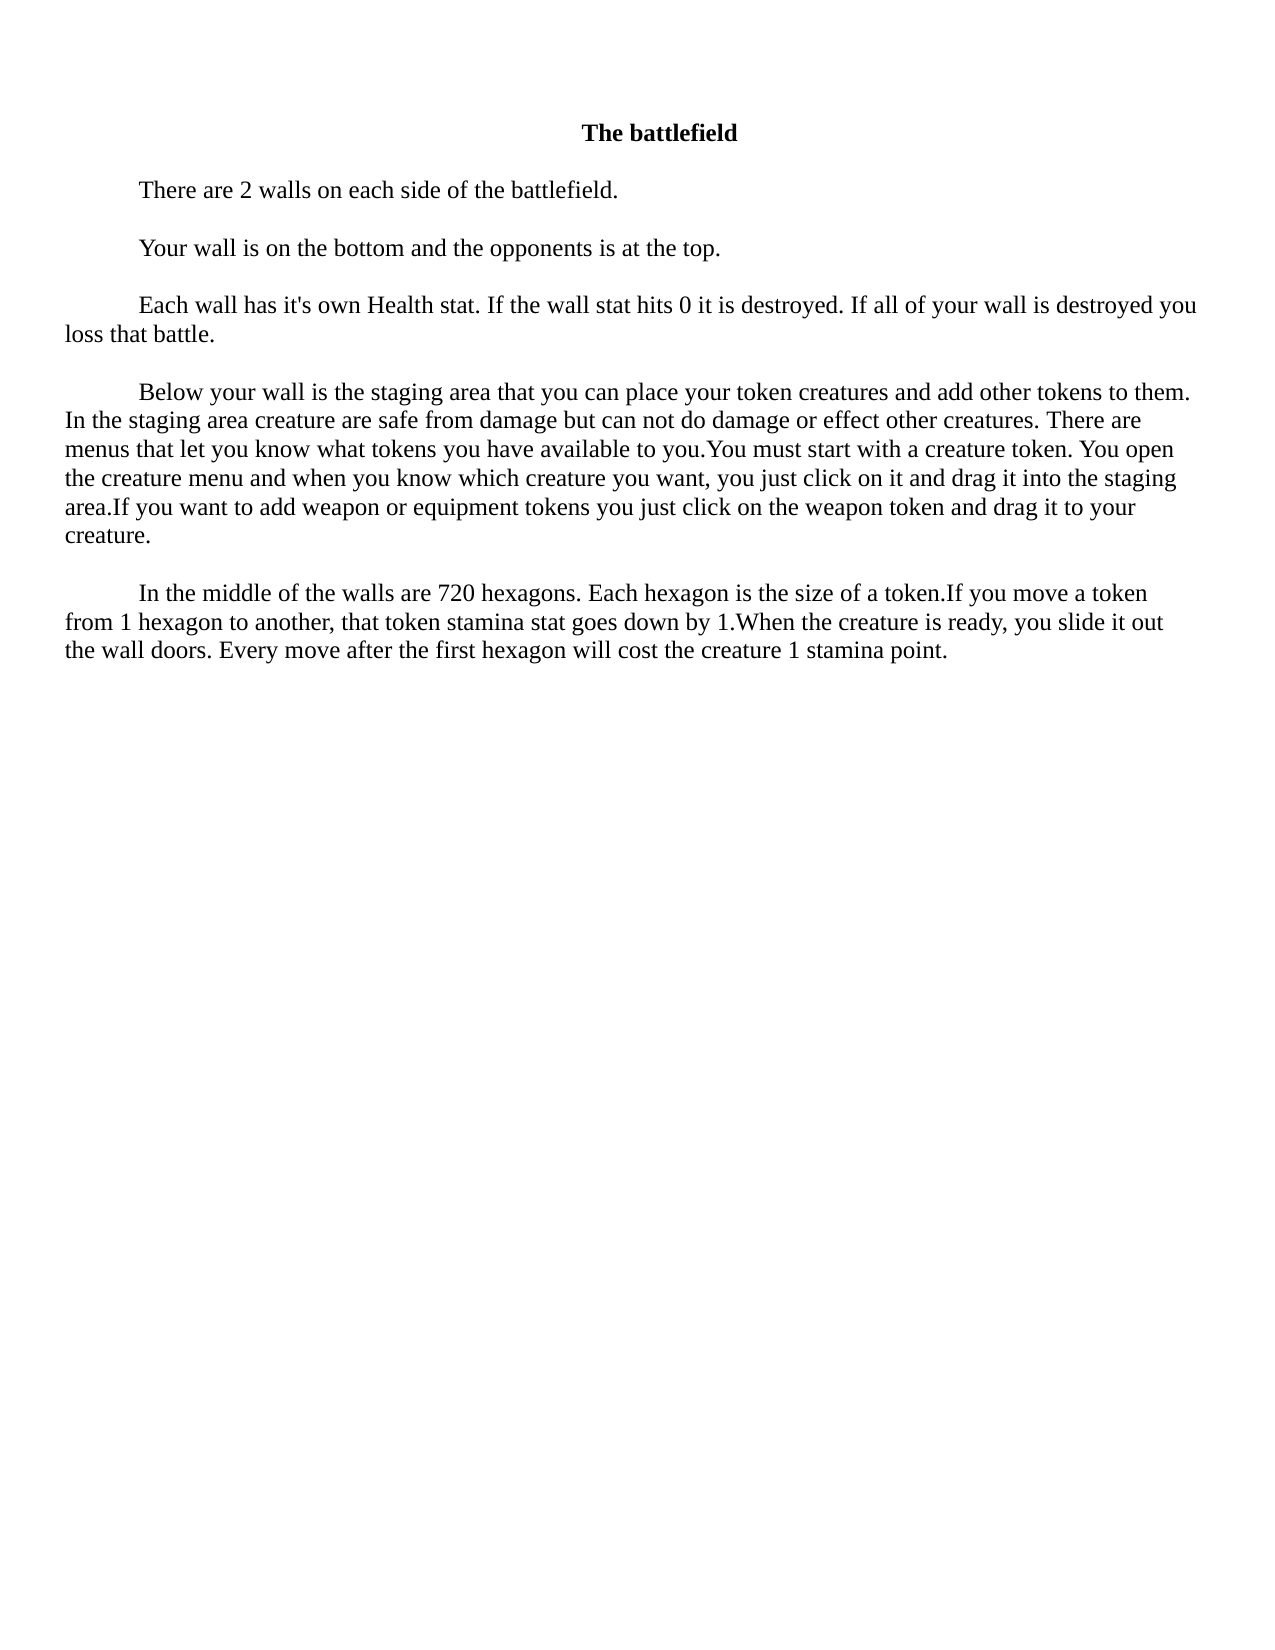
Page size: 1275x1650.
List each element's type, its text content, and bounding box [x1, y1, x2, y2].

text Each wall has it's own Health stat. If the wall stat hits 0 it is destroyed. If all of your wall is destroyed you loss that battle. [64, 291, 1200, 348]
text The battlefield [64, 118, 1200, 147]
text There are 2 walls on each side of the battlefield. [64, 176, 1200, 204]
text Your wall is on the bottom and the opponents is at the top. [64, 233, 1200, 262]
text Below your wall is the staging area that you can place your token creatures and add other tokens to them. In the staging area creature are safe from damage but can not do damage or effect other creatures. There are menus that let you know what tokens you have available to you.You must start with a creature token. You open the creature menu and when you know which creature you want, you just click on it and drag it into the staging area.If you want to add weapon or equipment tokens you just click on the weapon token and drag it to your creature. [64, 377, 1200, 549]
text In the middle of the walls are 720 hexagons. Each hexagon is the size of a token.If you move a token from 1 hexagon to another, that token stamina stat goes down by 1.When the creature is ready, you slide it out the wall doors. Every move after the first hexagon will cost the creature 1 stamina point. [64, 578, 1200, 664]
